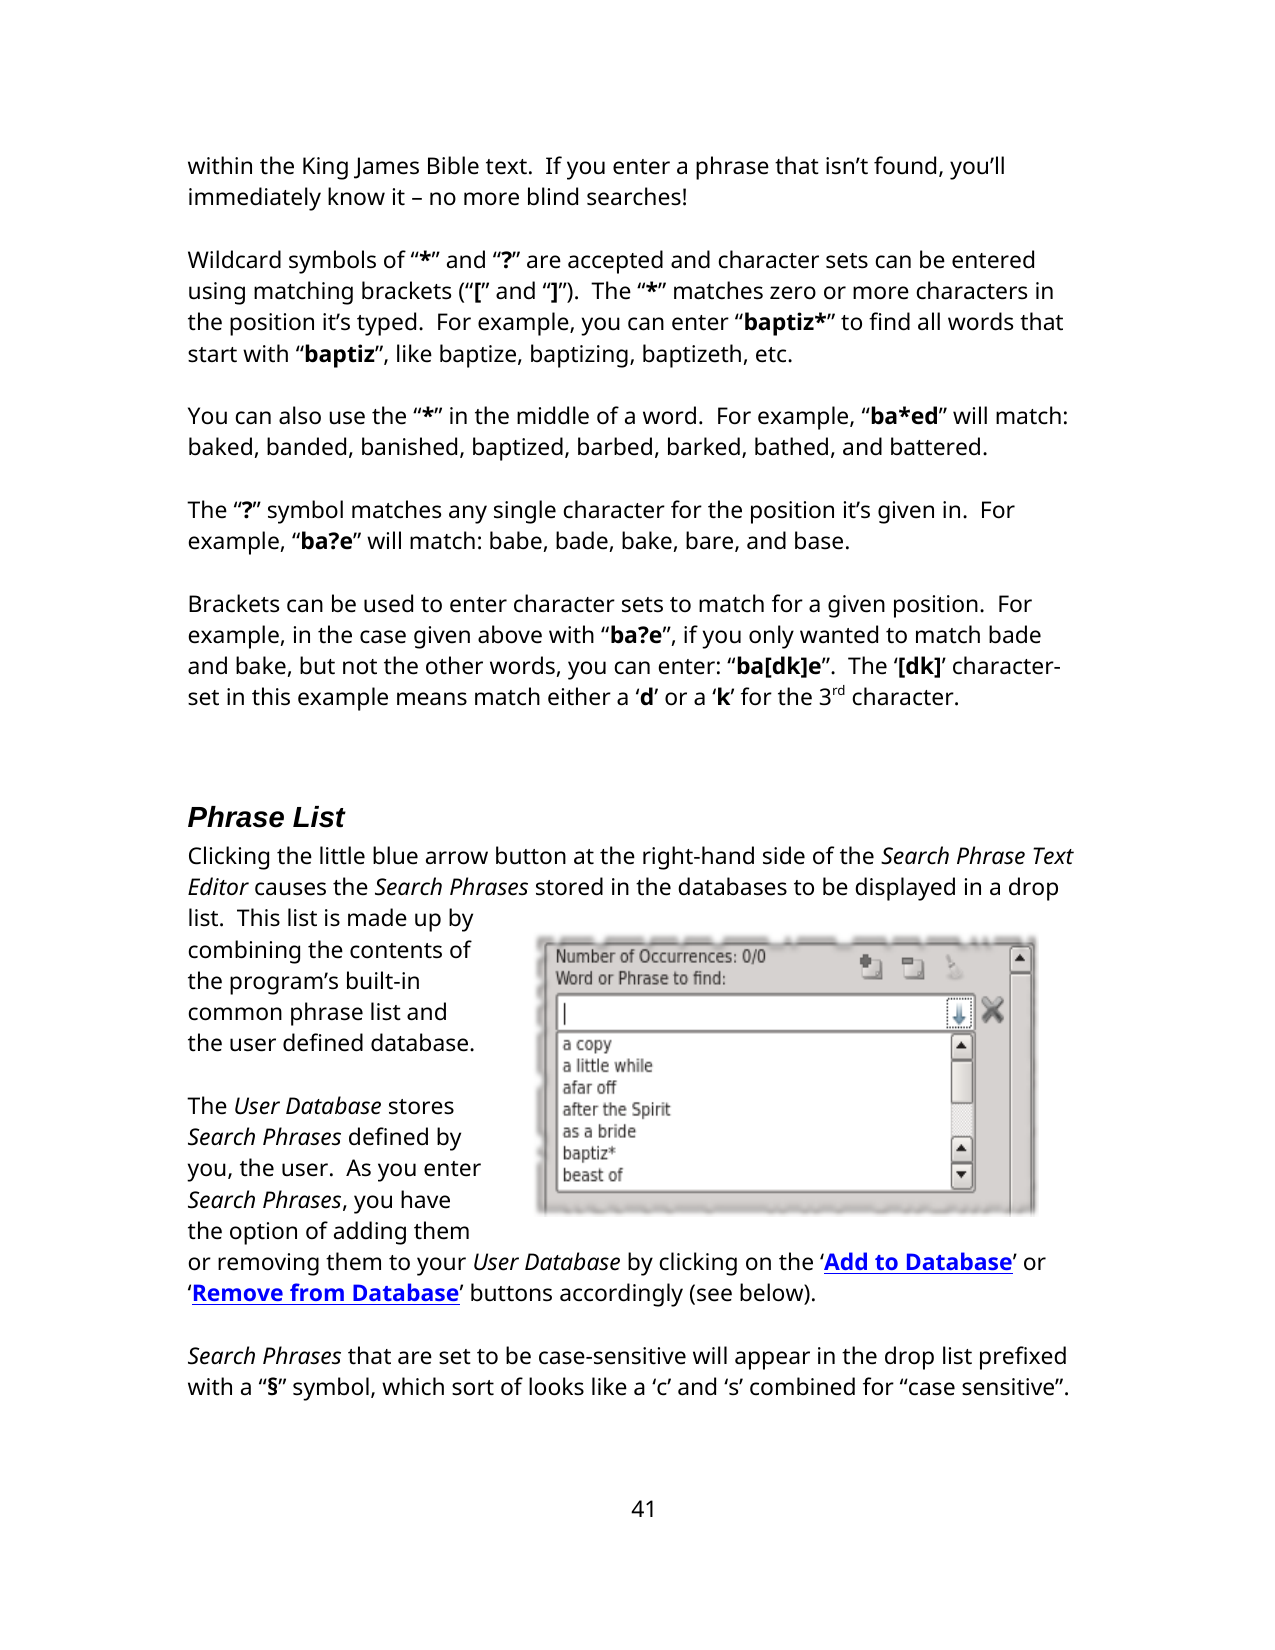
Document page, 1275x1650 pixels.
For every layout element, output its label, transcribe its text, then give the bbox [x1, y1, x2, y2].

text Brackets can be used to enter character sets to match for a given position. For example, in the case given above with “ba?e”, if you only wanted to match bade and bake, but not the other words, you can enter: “ba[dk]e”. The ‘[dk]’ character-set in this example means match either a ‘d’ or a ‘k’ for the 3rd character. [187, 587, 1087, 712]
text Clicking the little blue arrow button at the right-hand side of the Search Phrase Text Editor causes the Search Phrases stored in the databases to be displayed in a drop list. This list is made up by combining the contents of the program’s built-in common phrase list and the user defined database. [187, 840, 1087, 1245]
text The User Database stores Search Phrases defined by you, the user. As you enter Search Phrases, you have the option of adding them or removing them to your User Database by clicking on the ‘Add to Database’ or ‘Remove from Database’ buttons accordingly (see below). [187, 1090, 1087, 1308]
text Search Phrases that are set to be case-sensitive will appear in the drop list prefixed with a “§” symbol, which sort of looks like a ‘c’ and ‘s’ combined for “case sensitive”. [187, 1340, 1087, 1402]
picture [532, 931, 1039, 1217]
subtitle Phrase List [187, 800, 1087, 833]
text within the King James Bible text. If you enter a phrase that isn’t found, you’ll immediately know it – no more blind searches! [187, 150, 1087, 212]
text The “?” symbol matches any single character for the position it’s given in. For example, “ba?e” will match: babe, bade, bake, bare, and base. [187, 494, 1087, 556]
text Wildcard symbols of “*” and “?” are accepted and character sets can be entered using matching brackets (“[” and “]”). The “*” matches zero or more characters in the position it’s typed. For example, you can enter “baptiz*” to find all words that start with “baptiz”, like baptize, baptizing, baptizeth, etc. [187, 244, 1087, 369]
text You can also use the “*” in the middle of a word. For example, “ba*ed” will match: baked, banded, banished, baptized, barbed, barked, bathed, and battered. [187, 400, 1087, 462]
